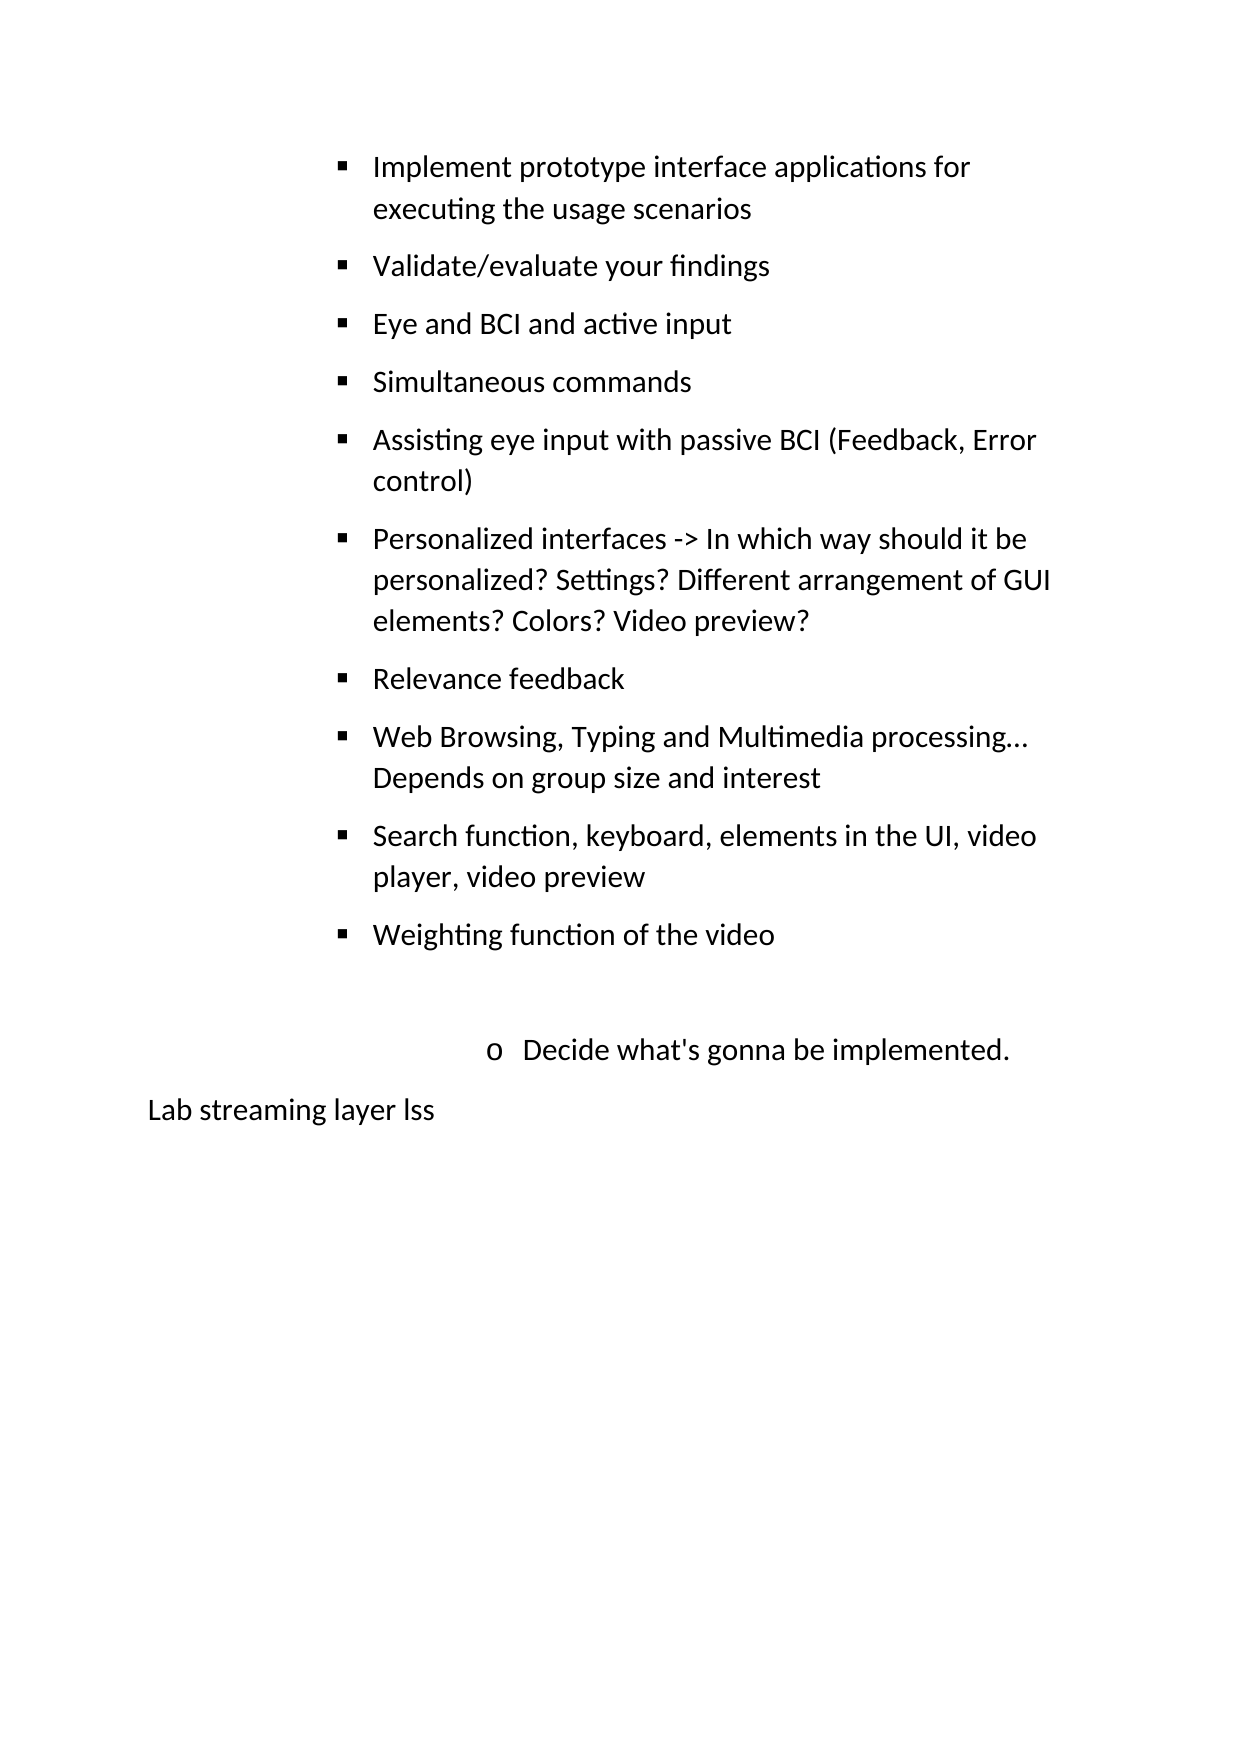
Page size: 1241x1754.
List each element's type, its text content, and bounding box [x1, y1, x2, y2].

list Assisting eye input with passive BCI (Feedback, Error control) [335, 420, 1093, 499]
list Relevance feedback [335, 659, 1093, 697]
list Weighting function of the video [335, 915, 1093, 953]
list Validate/evaluate your findings [335, 247, 1093, 285]
list Search function, keyboard, elements in the UI, video player, video preview [335, 816, 1093, 895]
list Eye and BCI and active input [335, 304, 1093, 342]
list Web Browsing, Typing and Multimedia processing… Depends on group size and interest [335, 717, 1093, 796]
list Decide what's gonna be implemented. [485, 1030, 1093, 1070]
list Personalized interfaces -> In which way should it be personalized? Settings? Different arrangement of GUI elements? Colors? Video preview? [335, 519, 1093, 639]
list Simultaneous commands [335, 362, 1093, 400]
list Implement prototype interface applications for executing the usage scenarios [335, 148, 1093, 227]
text Lab streaming layer lss [148, 1090, 1093, 1128]
